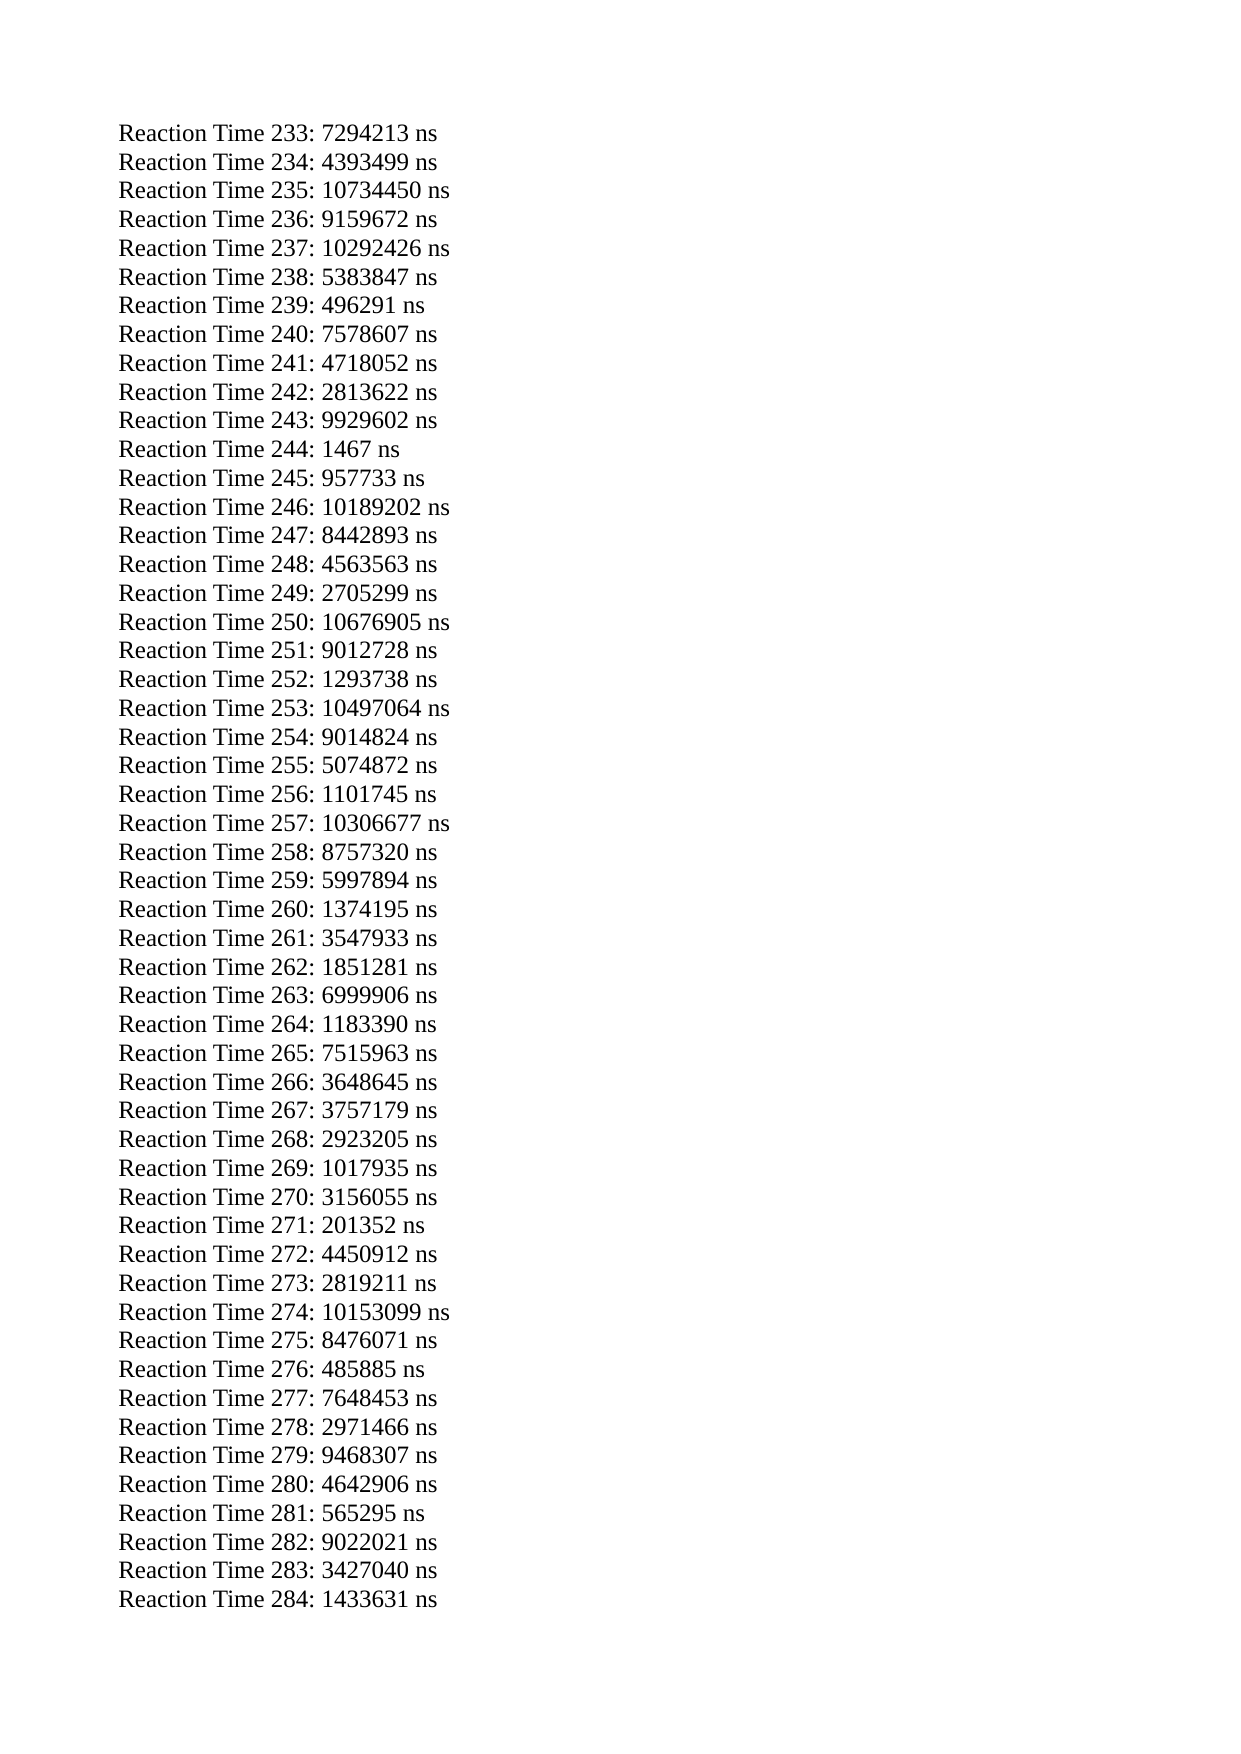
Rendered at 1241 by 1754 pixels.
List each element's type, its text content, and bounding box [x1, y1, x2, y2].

text Reaction Time 270: 3156055 ns [118, 1182, 1122, 1211]
text Reaction Time 240: 7578607 ns [118, 319, 1122, 348]
text Reaction Time 283: 3427040 ns [118, 1556, 1122, 1584]
text Reaction Time 262: 1851281 ns [118, 952, 1122, 981]
text Reaction Time 280: 4642906 ns [118, 1469, 1122, 1498]
text Reaction Time 264: 1183390 ns [118, 1009, 1122, 1038]
text Reaction Time 267: 3757179 ns [118, 1096, 1122, 1124]
text Reaction Time 254: 9014824 ns [118, 722, 1122, 751]
text Reaction Time 237: 10292426 ns [118, 233, 1122, 262]
text Reaction Time 246: 10189202 ns [118, 492, 1122, 521]
text Reaction Time 278: 2971466 ns [118, 1412, 1122, 1441]
text Reaction Time 242: 2813622 ns [118, 377, 1122, 406]
text Reaction Time 258: 8757320 ns [118, 837, 1122, 866]
text Reaction Time 266: 3648645 ns [118, 1067, 1122, 1096]
text Reaction Time 238: 5383847 ns [118, 262, 1122, 291]
text Reaction Time 284: 1433631 ns [118, 1584, 1122, 1613]
text Reaction Time 233: 7294213 ns [118, 118, 1122, 147]
text Reaction Time 245: 957733 ns [118, 463, 1122, 492]
text Reaction Time 279: 9468307 ns [118, 1441, 1122, 1469]
text Reaction Time 273: 2819211 ns [118, 1268, 1122, 1297]
text Reaction Time 260: 1374195 ns [118, 894, 1122, 923]
text Reaction Time 277: 7648453 ns [118, 1383, 1122, 1412]
text Reaction Time 244: 1467 ns [118, 434, 1122, 463]
text Reaction Time 271: 201352 ns [118, 1211, 1122, 1239]
text Reaction Time 256: 1101745 ns [118, 779, 1122, 808]
text Reaction Time 251: 9012728 ns [118, 636, 1122, 664]
text Reaction Time 234: 4393499 ns [118, 147, 1122, 176]
text Reaction Time 259: 5997894 ns [118, 866, 1122, 894]
text Reaction Time 249: 2705299 ns [118, 578, 1122, 607]
text Reaction Time 241: 4718052 ns [118, 348, 1122, 377]
text Reaction Time 257: 10306677 ns [118, 808, 1122, 837]
text Reaction Time 255: 5074872 ns [118, 751, 1122, 779]
text Reaction Time 282: 9022021 ns [118, 1527, 1122, 1556]
text Reaction Time 272: 4450912 ns [118, 1239, 1122, 1268]
text Reaction Time 274: 10153099 ns [118, 1297, 1122, 1326]
text Reaction Time 265: 7515963 ns [118, 1038, 1122, 1067]
text Reaction Time 261: 3547933 ns [118, 923, 1122, 952]
text Reaction Time 263: 6999906 ns [118, 981, 1122, 1009]
text Reaction Time 253: 10497064 ns [118, 693, 1122, 722]
text Reaction Time 248: 4563563 ns [118, 549, 1122, 578]
text Reaction Time 269: 1017935 ns [118, 1153, 1122, 1182]
text Reaction Time 281: 565295 ns [118, 1498, 1122, 1527]
text Reaction Time 243: 9929602 ns [118, 406, 1122, 434]
text Reaction Time 247: 8442893 ns [118, 521, 1122, 549]
text Reaction Time 275: 8476071 ns [118, 1326, 1122, 1354]
text Reaction Time 250: 10676905 ns [118, 607, 1122, 636]
text Reaction Time 276: 485885 ns [118, 1354, 1122, 1383]
text Reaction Time 239: 496291 ns [118, 291, 1122, 319]
text Reaction Time 236: 9159672 ns [118, 204, 1122, 233]
text Reaction Time 252: 1293738 ns [118, 664, 1122, 693]
text Reaction Time 268: 2923205 ns [118, 1124, 1122, 1153]
text Reaction Time 235: 10734450 ns [118, 176, 1122, 204]
